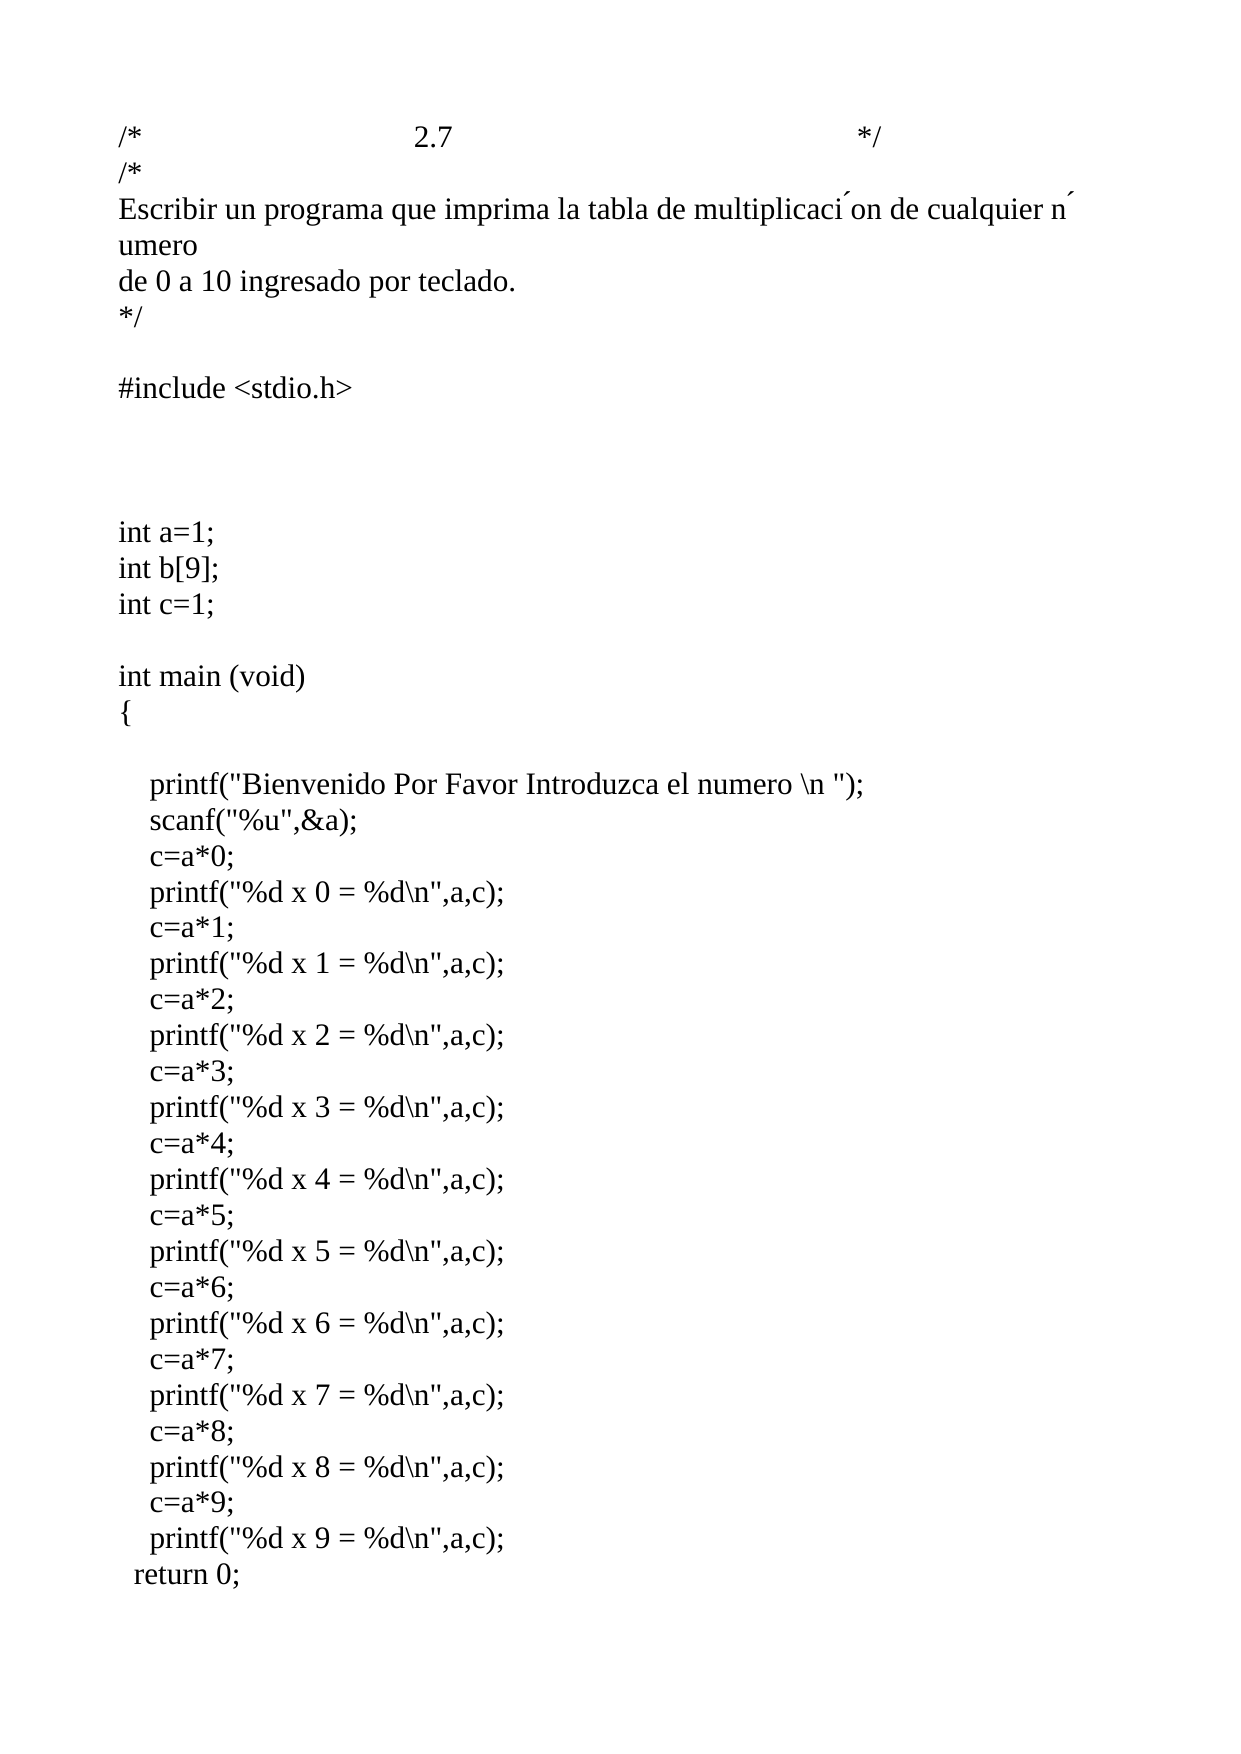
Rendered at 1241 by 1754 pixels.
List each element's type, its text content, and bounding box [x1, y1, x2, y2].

text printf("%d x 6 = %d\n",a,c); [118, 1304, 1122, 1340]
text c=a*6; [118, 1268, 1122, 1304]
text umero [118, 226, 1122, 262]
text int c=1; [118, 585, 1122, 621]
text c=a*0; [118, 837, 1122, 873]
text /* 2.7 */ [118, 118, 1122, 154]
text printf("%d x 3 = %d\n",a,c); [118, 1088, 1122, 1124]
text c=a*4; [118, 1124, 1122, 1160]
text /* [118, 154, 1122, 190]
text */ [118, 298, 1122, 334]
text Escribir un programa que imprima la tabla de multiplicaci ́on de cualquier n ́ [118, 190, 1122, 226]
text de 0 a 10 ingresado por teclado. [118, 262, 1122, 298]
text scanf("%u",&a); [118, 801, 1122, 837]
text printf("Bienvenido Por Favor Introduzca el numero \n "); [118, 765, 1122, 801]
text int main (void) [118, 657, 1122, 693]
text c=a*2; [118, 981, 1122, 1017]
text int b[9]; [118, 549, 1122, 585]
text c=a*5; [118, 1196, 1122, 1232]
text c=a*3; [118, 1052, 1122, 1088]
text { [118, 693, 1122, 729]
text c=a*1; [118, 909, 1122, 945]
text printf("%d x 8 = %d\n",a,c); [118, 1448, 1122, 1484]
text c=a*9; [118, 1484, 1122, 1520]
text printf("%d x 5 = %d\n",a,c); [118, 1232, 1122, 1268]
text c=a*8; [118, 1412, 1122, 1448]
text printf("%d x 4 = %d\n",a,c); [118, 1160, 1122, 1196]
text return 0; [118, 1556, 1122, 1592]
text #include <stdio.h> [118, 370, 1122, 406]
text printf("%d x 0 = %d\n",a,c); [118, 873, 1122, 909]
text c=a*7; [118, 1340, 1122, 1376]
text int a=1; [118, 513, 1122, 549]
text printf("%d x 2 = %d\n",a,c); [118, 1017, 1122, 1052]
text printf("%d x 9 = %d\n",a,c); [118, 1520, 1122, 1556]
text printf("%d x 7 = %d\n",a,c); [118, 1376, 1122, 1412]
text printf("%d x 1 = %d\n",a,c); [118, 945, 1122, 981]
